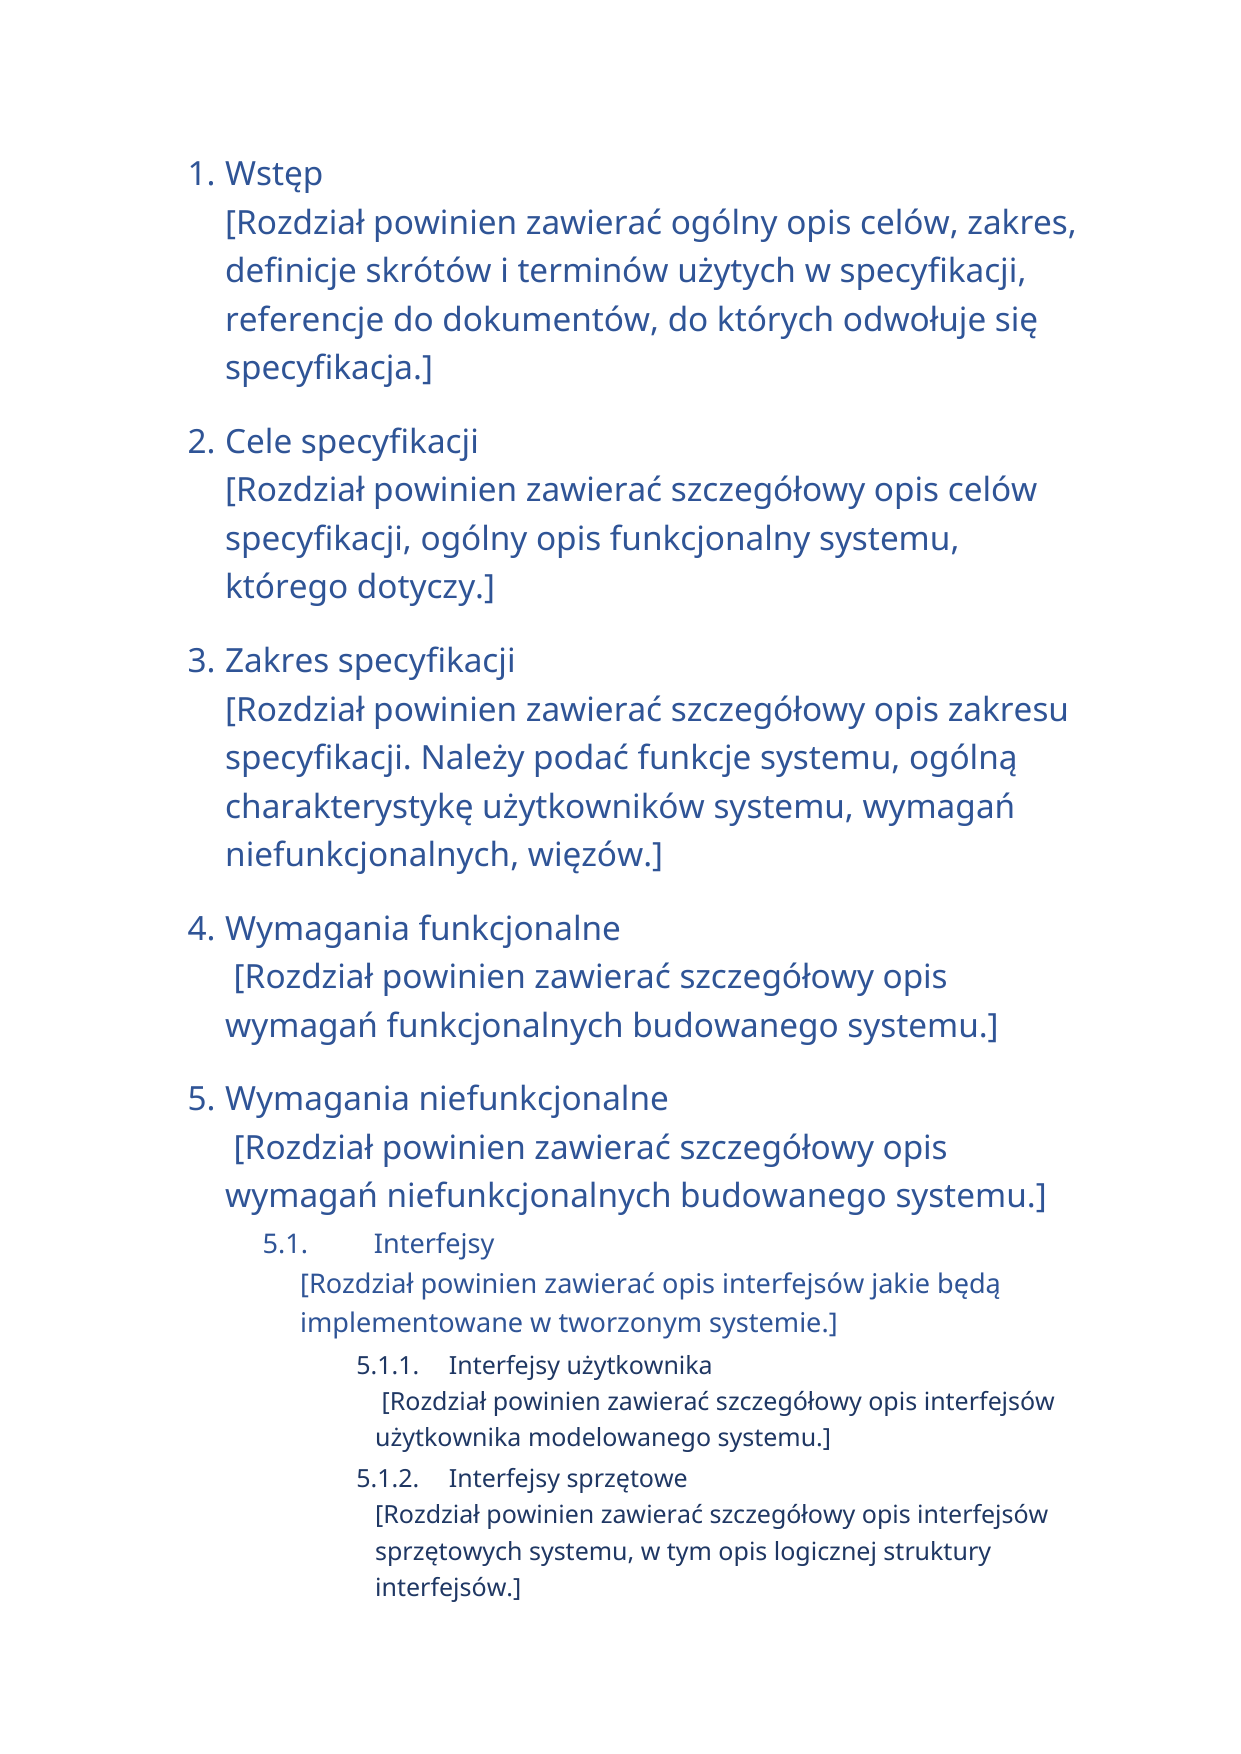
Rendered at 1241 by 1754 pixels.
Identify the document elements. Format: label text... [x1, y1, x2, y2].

list Zakres specyfikacji [Rozdział powinien zawierać szczegółowy opis zakresu specyfikacji. Należy podać funkcje systemu, ogólną charakterystykę użytkowników systemu, wymagań niefunkcjonalnych, więzów.] [187, 637, 1090, 876]
list Cele specyfikacji [Rozdział powinien zawierać szczegółowy opis celów specyfikacji, ogólny opis funkcjonalny systemu, którego dotyczy.] [187, 418, 1090, 609]
list Wymagania niefunkcjonalne [Rozdział powinien zawierać szczegółowy opis wymagań niefunkcjonalnych budowanego systemu.] [187, 1075, 1090, 1218]
list Interfejsy użytkownika [Rozdział powinien zawierać szczegółowy opis interfejsów użytkownika modelowanego systemu.] [356, 1347, 1090, 1454]
list Interfejsy sprzętowe [Rozdział powinien zawierać szczegółowy opis interfejsów sprzętowych systemu, w tym opis logicznej struktury interfejsów.] [356, 1461, 1090, 1604]
list Interfejsy [Rozdział powinien zawierać opis interfejsów jakie będą implementowane w tworzonym systemie.] [262, 1225, 1090, 1341]
list Wymagania funkcjonalne [Rozdział powinien zawierać szczegółowy opis wymagań funkcjonalnych budowanego systemu.] [187, 904, 1090, 1047]
list Wstęp [Rozdział powinien zawierać ogólny opis celów, zakres, definicje skrótów i terminów użytych w specyfikacji, referencje do dokumentów, do których odwołuje się specyfikacja.] [187, 150, 1090, 389]
